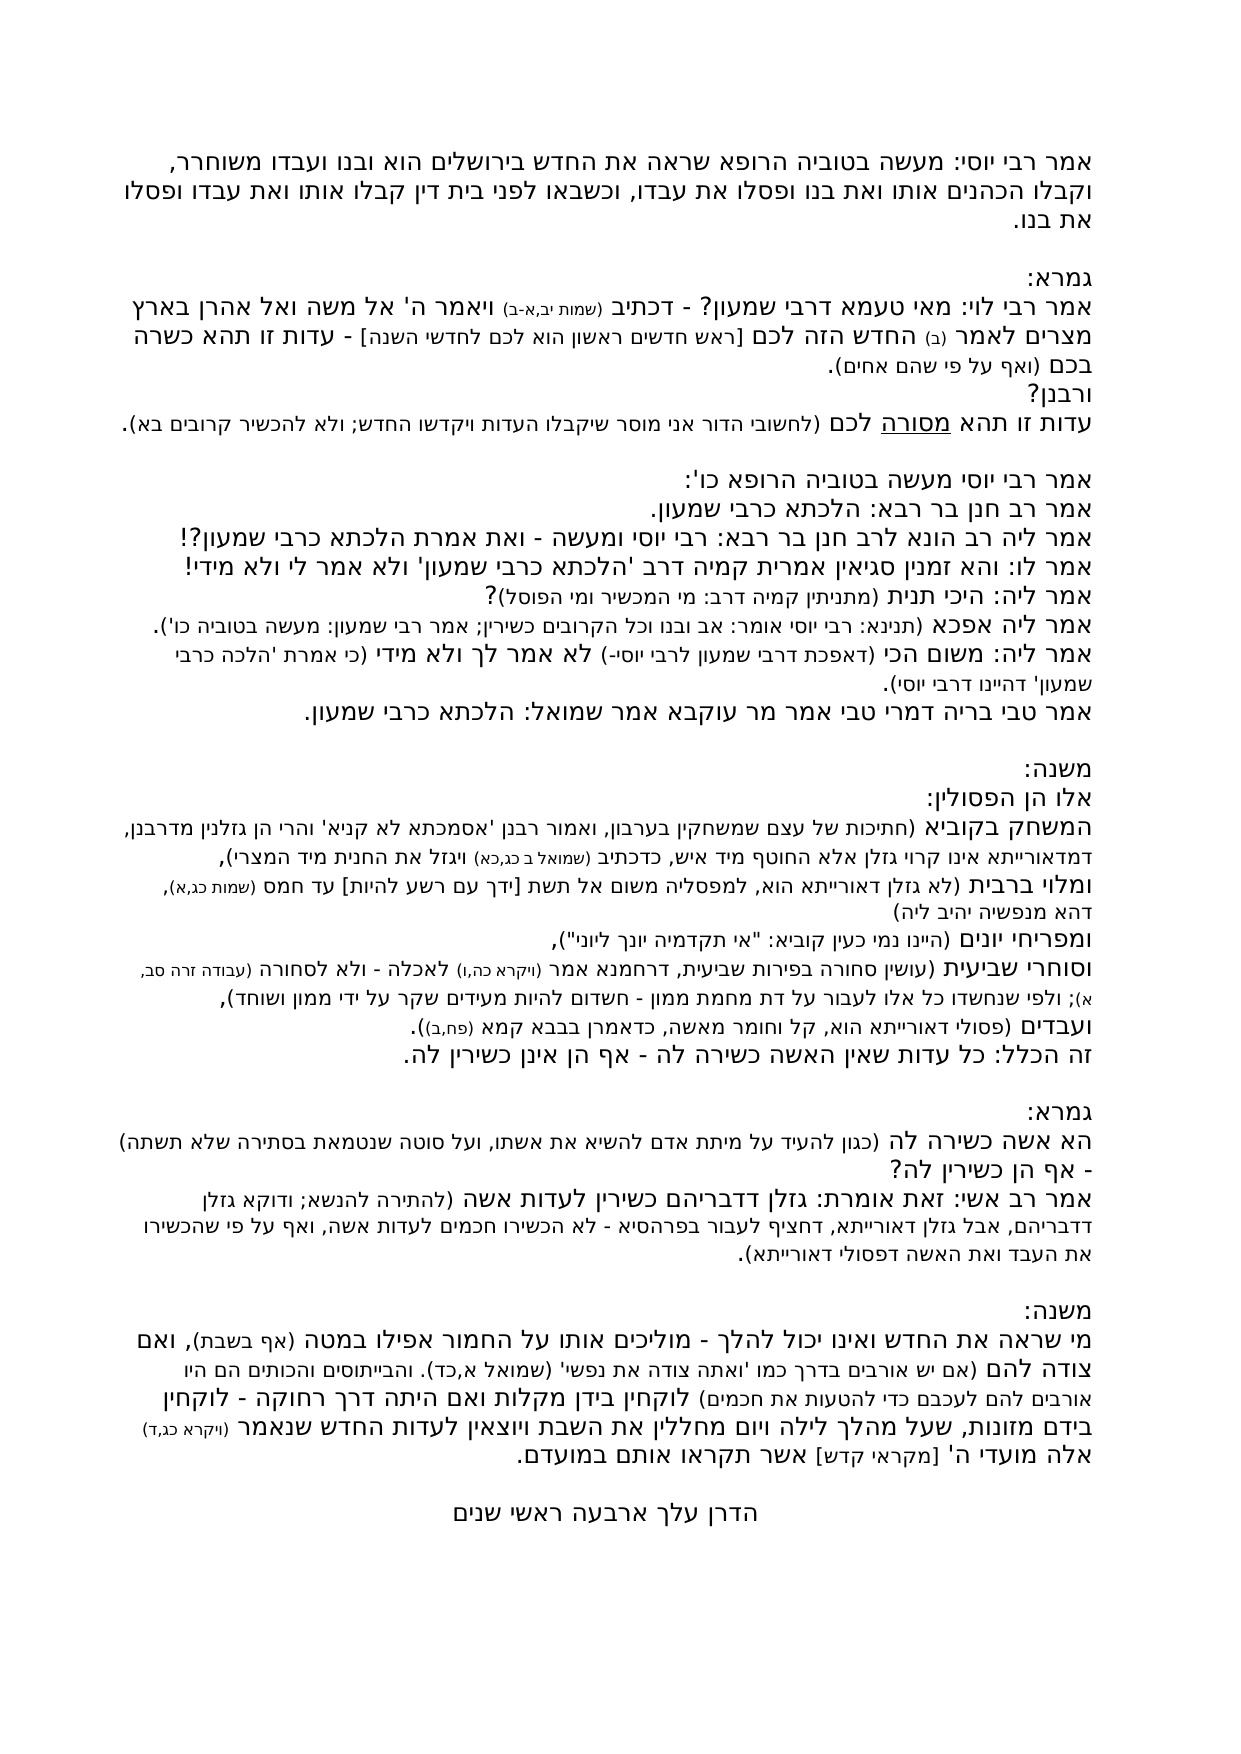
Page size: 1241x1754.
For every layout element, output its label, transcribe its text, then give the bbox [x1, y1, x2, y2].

text גמרא: [118, 1098, 1092, 1127]
text ומלוי ברבית (לא גזלן דאורייתא הוא, למפסליה משום אל תשת [ידך עם רשע להיות] עד חמס (שמות כג,א), דהא מנפשיה יהיב ליה) [118, 870, 1092, 924]
text ומפריחי יונים (היינו נמי כעין קוביא: "אי תקדמיה יונך ליוני"), [118, 924, 1092, 953]
text אמר רב חנן בר רבא: הלכתא כרבי שמעון. [118, 494, 1092, 523]
text אמר ליה אפכא (תנינא: רבי יוסי אומר: אב ובנו וכל הקרובים כשירין; אמר רבי שמעון: מעשה בטוביה כו'). [118, 610, 1092, 639]
text וסוחרי שביעית (עושין סחורה בפירות שביעית, דרחמנא אמר (ויקרא כה,ו) לאכלה - ולא לסחורה (עבודה זרה סב,א); ולפי שנחשדו כל אלו לעבור על דת מחמת ממון - חשדום להיות מעידים שקר על ידי ממון ושוחד), [118, 953, 1092, 1011]
text אמר טבי בריה דמרי טבי אמר מר עוקבא אמר שמואל: הלכתא כרבי שמעון. [118, 697, 1092, 726]
text אמר ליה רב הונא לרב חנן בר רבא: רבי יוסי ומעשה - ואת אמרת הלכתא כרבי שמעון?! [118, 523, 1092, 552]
text אמר רב אשי: זאת אומרת: גזלן דדבריהם כשירין לעדות אשה (להתירה להנשא; ודוקא גזלן דדבריהם, אבל גזלן דאורייתא, דחציף לעבור בפרהסיא - לא הכשירו חכמים לעדות אשה, ואף על פי שהכשירו את העבד ואת האשה דפסולי דאורייתא). [118, 1184, 1092, 1267]
text אמר ליה: משום הכי (דאפכת דרבי שמעון לרבי יוסי-) לא אמר לך ולא מידי (כי אמרת 'הלכה כרבי שמעון' דהיינו דרבי יוסי). [118, 639, 1092, 697]
text אמר לו: והא זמנין סגיאין אמרית קמיה דרב 'הלכתא כרבי שמעון' ולא אמר לי ולא מידי! [118, 552, 1092, 581]
text אמר רבי לוי: מאי טעמא דרבי שמעון? - דכתיב (שמות יב,א-ב) ויאמר ה' אל משה ואל אהרן בארץ מצרים לאמר (ב) החדש הזה לכם [ראש חדשים ראשון הוא לכם לחדשי השנה] - עדות זו תהא כשרה בכם (ואף על פי שהם אחים). [118, 292, 1092, 379]
text עדות זו תהא מסורה לכם (לחשובי הדור אני מוסר שיקבלו העדות ויקדשו החדש; ולא להכשיר קרובים בא). [118, 408, 1092, 437]
text המשחק בקוביא (חתיכות של עצם שמשחקין בערבון, ואמור רבנן 'אסמכתא לא קניא' והרי הן גזלנין מדרבנן, דמדאורייתא אינו קרוי גזלן אלא החוטף מיד איש, כדכתיב (שמואל ב כג,כא) ויגזל את החנית מיד המצרי), [118, 812, 1092, 870]
text אלו הן הפסולין: [118, 783, 1092, 812]
text זה הכלל: כל עדות שאין האשה כשירה לה - אף הן אינן כשירין לה. [118, 1040, 1092, 1069]
text הדרן עלך ארבעה ראשי שנים [118, 1498, 1092, 1527]
text גמרא: [118, 263, 1092, 292]
text אמר ליה: היכי תנית (מתניתין קמיה דרב: מי המכשיר ומי הפוסל)? [118, 581, 1092, 610]
text אמר רבי יוסי: מעשה בטוביה הרופא שראה את החדש בירושלים הוא ובנו ועבדו משוחרר, וקבלו הכהנים אותו ואת בנו ופסלו את עבדו, וכשבאו לפני בית דין קבלו אותו ואת עבדו ופסלו את בנו. [118, 148, 1092, 234]
text ורבנן? [118, 379, 1092, 408]
text אמר רבי יוסי מעשה בטוביה הרופא כו': [118, 465, 1092, 494]
text הא אשה כשירה לה (כגון להעיד על מיתת אדם להשיא את אשתו, ועל סוטה שנטמאת בסתירה שלא תשתה) - אף הן כשירין לה? [118, 1127, 1092, 1184]
text ועבדים (פסולי דאורייתא הוא, קל וחומר מאשה, כדאמרן בבבא קמא (פח,ב)). [118, 1011, 1092, 1040]
text מי שראה את החדש ואינו יכול להלך - מוליכים אותו על החמור אפילו במטה (אף בשבת), ואם צודה להם (אם יש אורבים בדרך כמו 'ואתה צודה את נפשי' (שמואל א,כד). והבייתוסים והכותים הם היו אורבים להם לעכבם כדי להטעות את חכמים) לוקחין בידן מקלות ואם היתה דרך רחוקה - לוקחין בידם מזונות, שעל מהלך לילה ויום מחללין את השבת ויוצאין לעדות החדש שנאמר (ויקרא כג,ד) אלה מועדי ה' [מקראי קדש] אשר תקראו אותם במועדם. [118, 1325, 1092, 1470]
text משנה: [118, 1296, 1092, 1325]
text משנה: [118, 754, 1092, 783]
